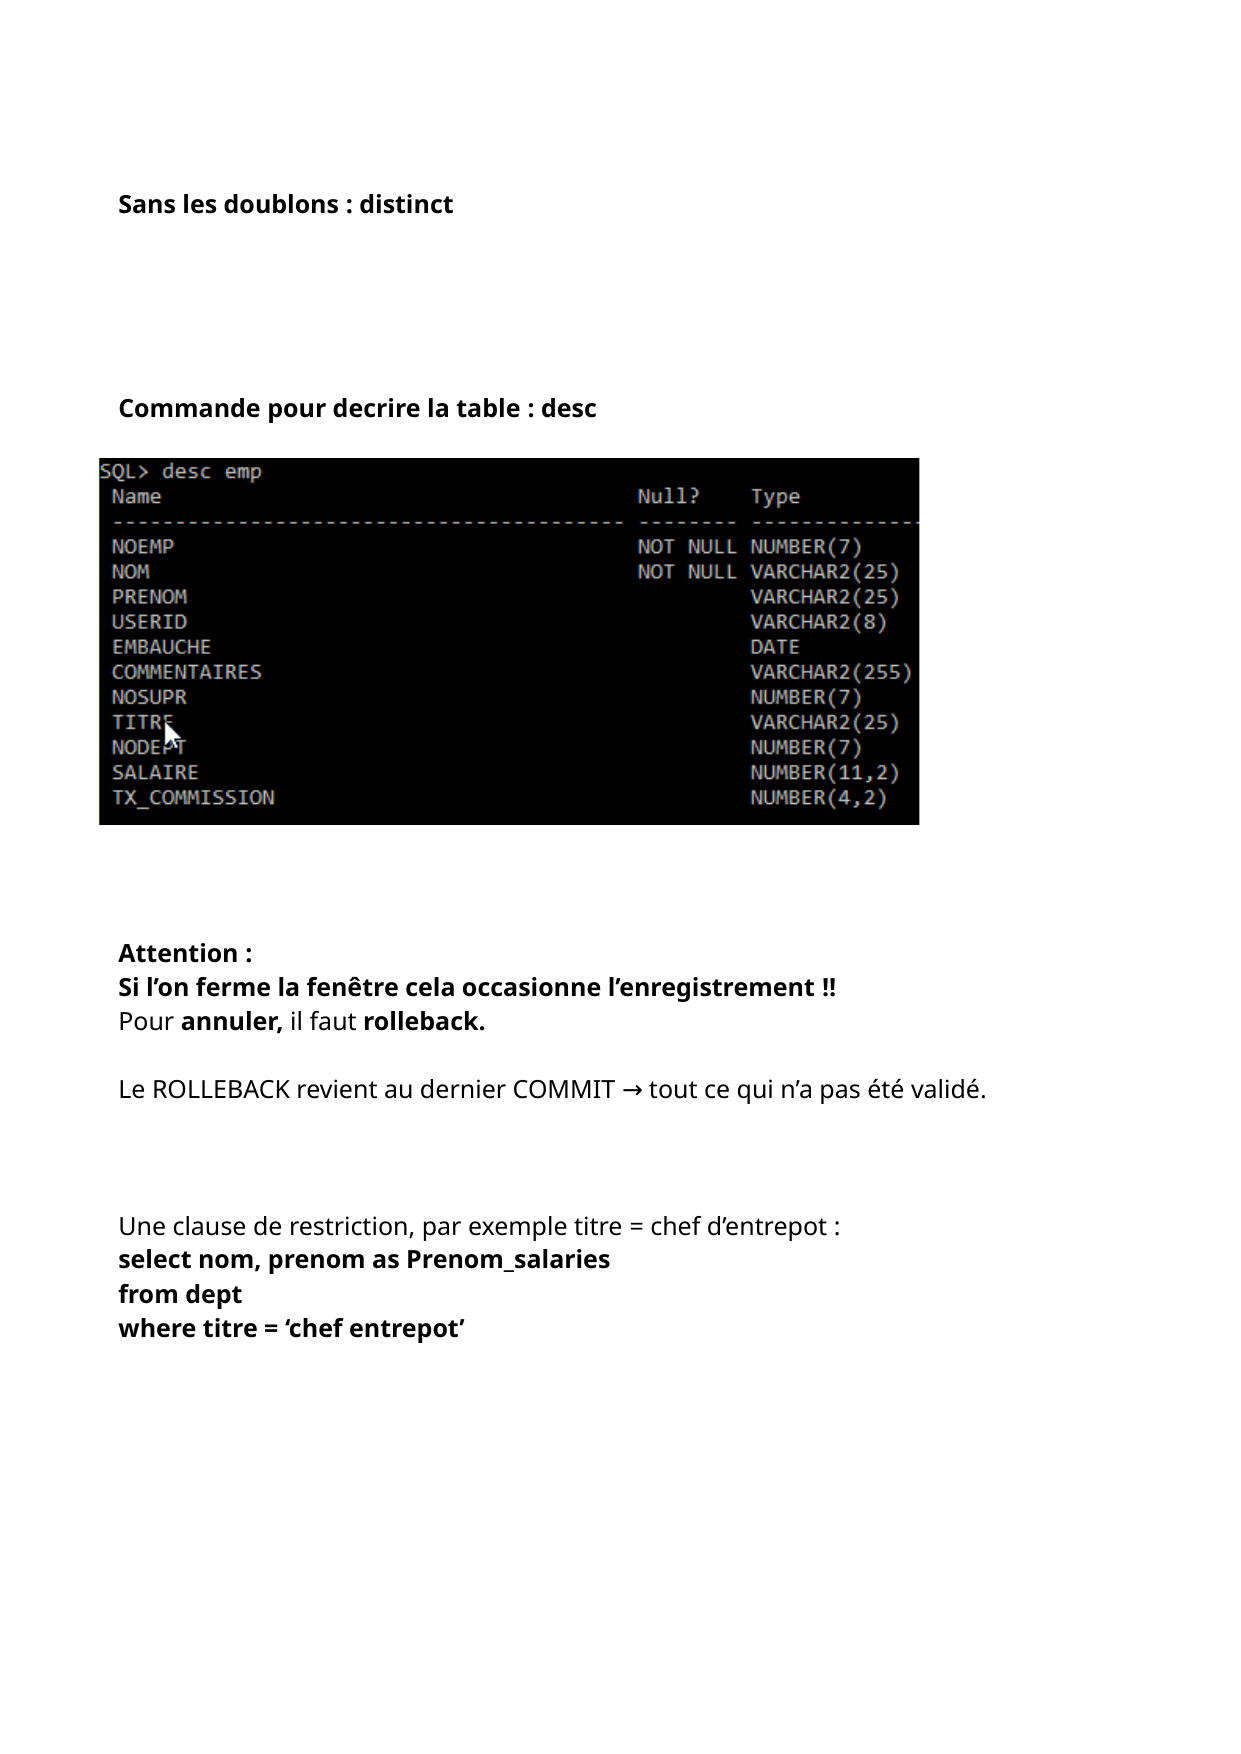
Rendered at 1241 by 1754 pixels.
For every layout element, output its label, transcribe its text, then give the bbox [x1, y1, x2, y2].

text Une clause de restriction, par exemple titre = chef d’entrepot : select nom, prenom as Prenom_salaries [118, 1208, 1122, 1276]
text from dept [118, 1276, 1122, 1310]
text where titre = ‘chef entrepot’ [118, 1310, 1122, 1344]
picture [98, 458, 920, 825]
text Sans les doublons : distinct [118, 186, 1122, 220]
text Commande pour decrire la table : desc [118, 391, 1122, 425]
text Attention : Si l’on ferme la fenêtre cela occasionne l’enregistrement !! Pour annuler, il faut rolleback. [118, 936, 1122, 1038]
text Le ROLLEBACK revient au dernier COMMIT → tout ce qui n’a pas été validé. [118, 1072, 1122, 1106]
